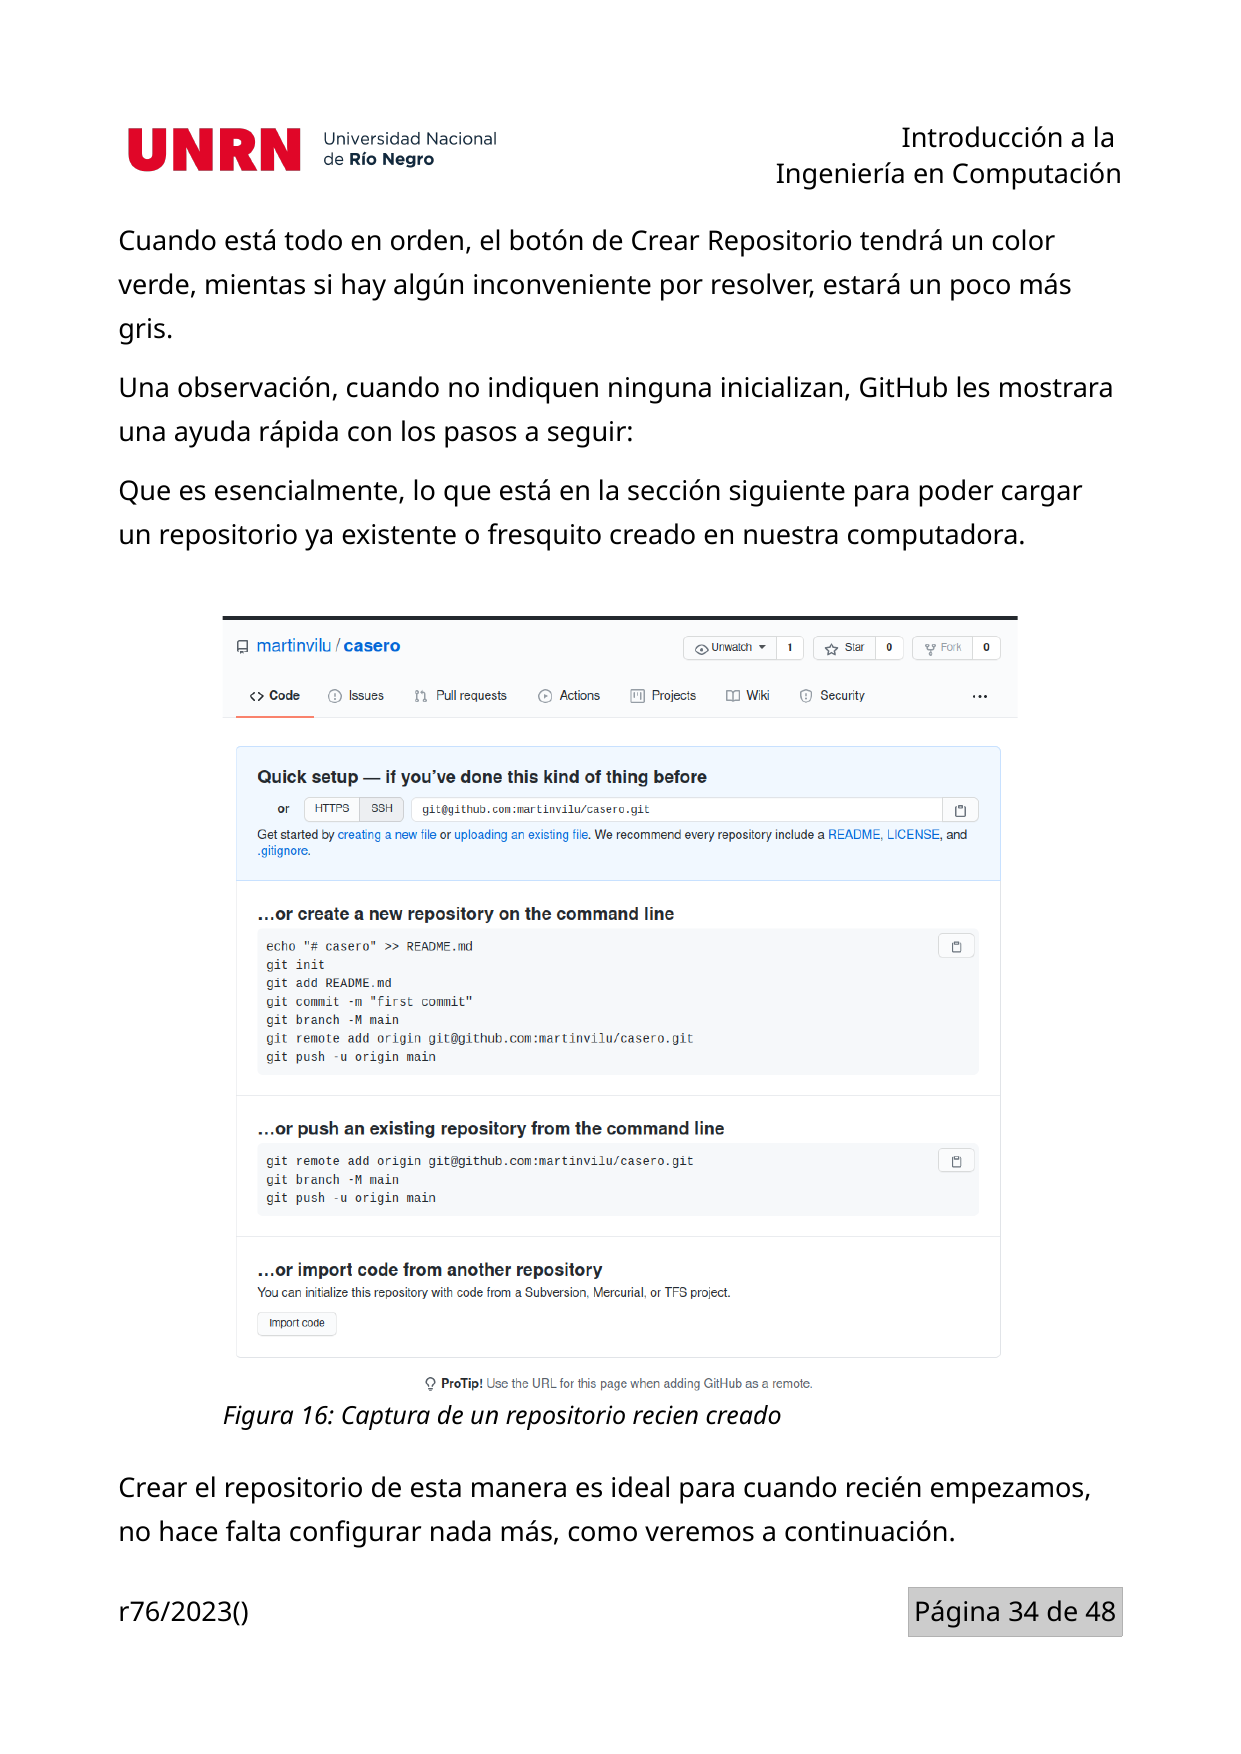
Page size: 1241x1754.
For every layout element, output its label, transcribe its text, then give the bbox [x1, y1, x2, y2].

text Cuando está todo en orden, el botón de Crear Repositorio tendrá un color verde, mientas si hay algún inconveniente por resolver, estará un poco más gris. [118, 221, 1122, 347]
picture [118, 118, 505, 180]
text Figura 16: Captura de un repositorio recien creado [223, 1398, 1017, 1432]
text Crear el repositorio de esta manera es ideal para cuando recién empezamos, no hace falta configurar nada más, como veremos a continuación. [118, 574, 1122, 1550]
text Que es esencialmente, lo que está en la sección siguiente para poder cargar un repositorio ya existente o fresquito creado en nuestra computadora. [118, 471, 1122, 552]
text Una observación, cuando no indiquen ninguna inicializan, GitHub les mostrara una ayuda rápida con los pasos a seguir: [118, 368, 1122, 449]
picture [222, 616, 1018, 1398]
